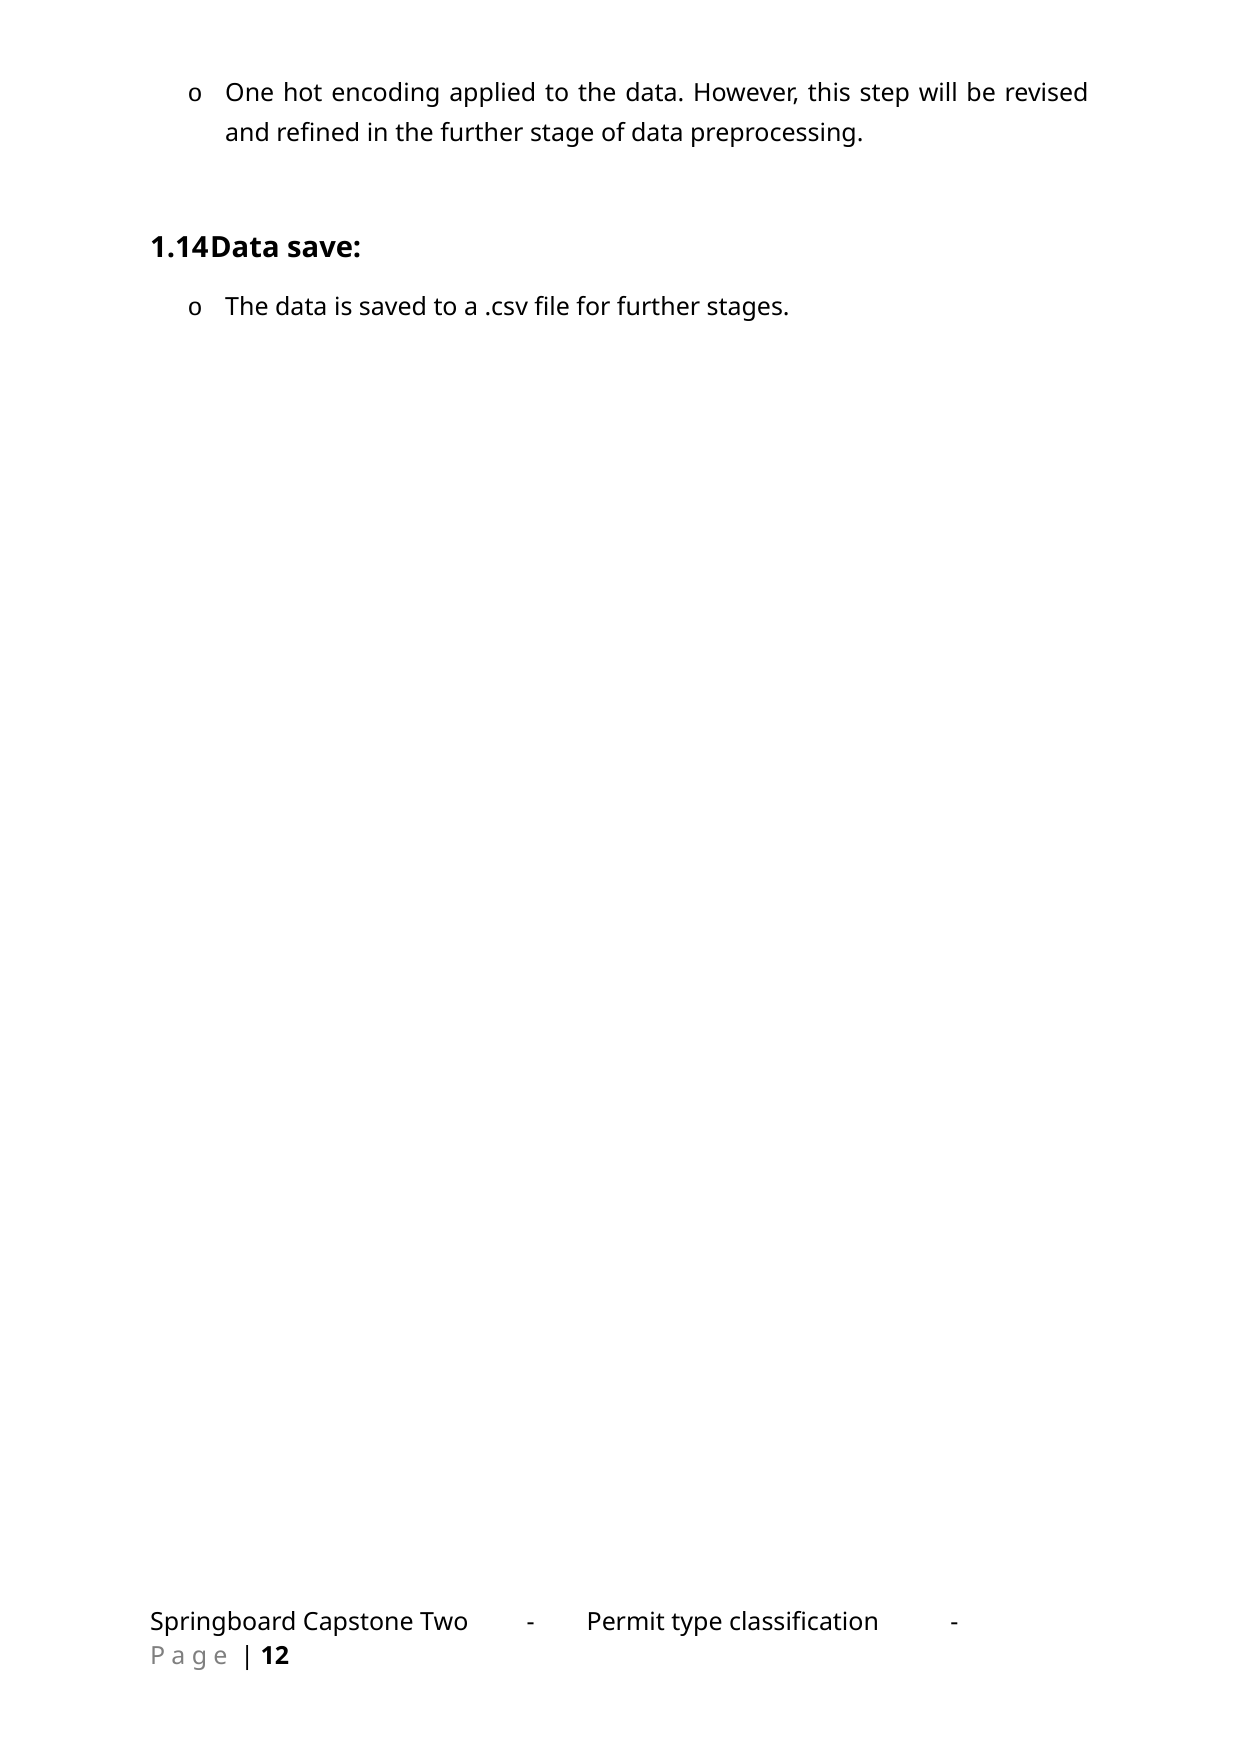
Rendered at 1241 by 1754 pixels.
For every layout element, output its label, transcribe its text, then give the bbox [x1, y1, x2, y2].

subtitle Data save: [150, 226, 1090, 266]
list The data is saved to a .csv file for further stages. [187, 288, 1090, 323]
list One hot encoding applied to the data. However, this step will be revised and refined in the further stage of data preprocessing. [187, 75, 1090, 148]
